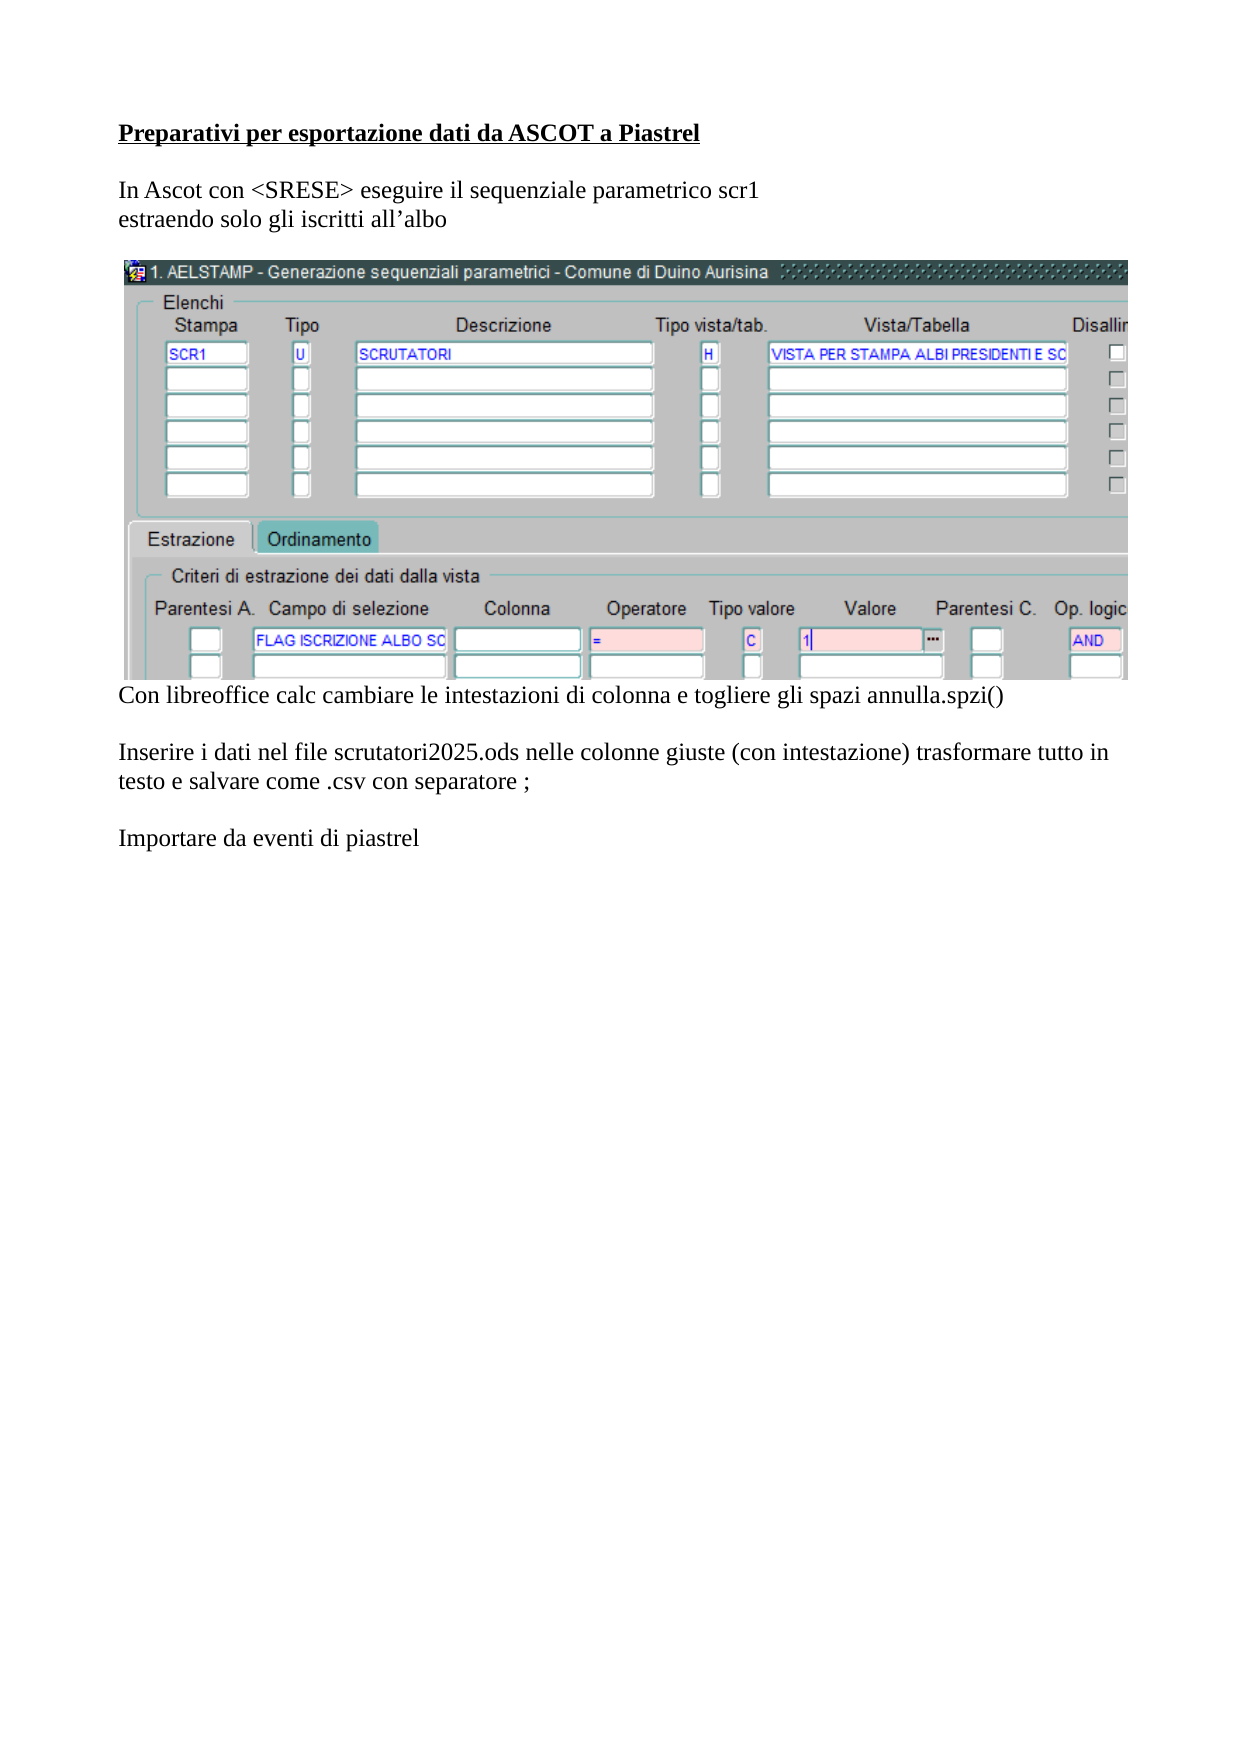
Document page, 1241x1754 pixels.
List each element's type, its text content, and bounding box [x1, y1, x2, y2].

text Preparativi per esportazione dati da ASCOT a Piastrel [118, 118, 1122, 147]
text Con libreoffice calc cambiare le intestazioni di colonna e togliere gli spazi annulla.spzi() [118, 291, 1122, 708]
text Inserire i dati nel file scrutatori2025.ods nelle colonne giuste (con intestazione) trasformare tutto in testo e salvare come .csv con separatore ; [118, 737, 1122, 795]
text In Ascot con <SRESE> eseguire il sequenziale parametrico scr1 [118, 176, 1122, 204]
text Importare da eventi di piastrel [118, 823, 1122, 852]
text estraendo solo gli iscritti all’albo [118, 204, 1122, 233]
